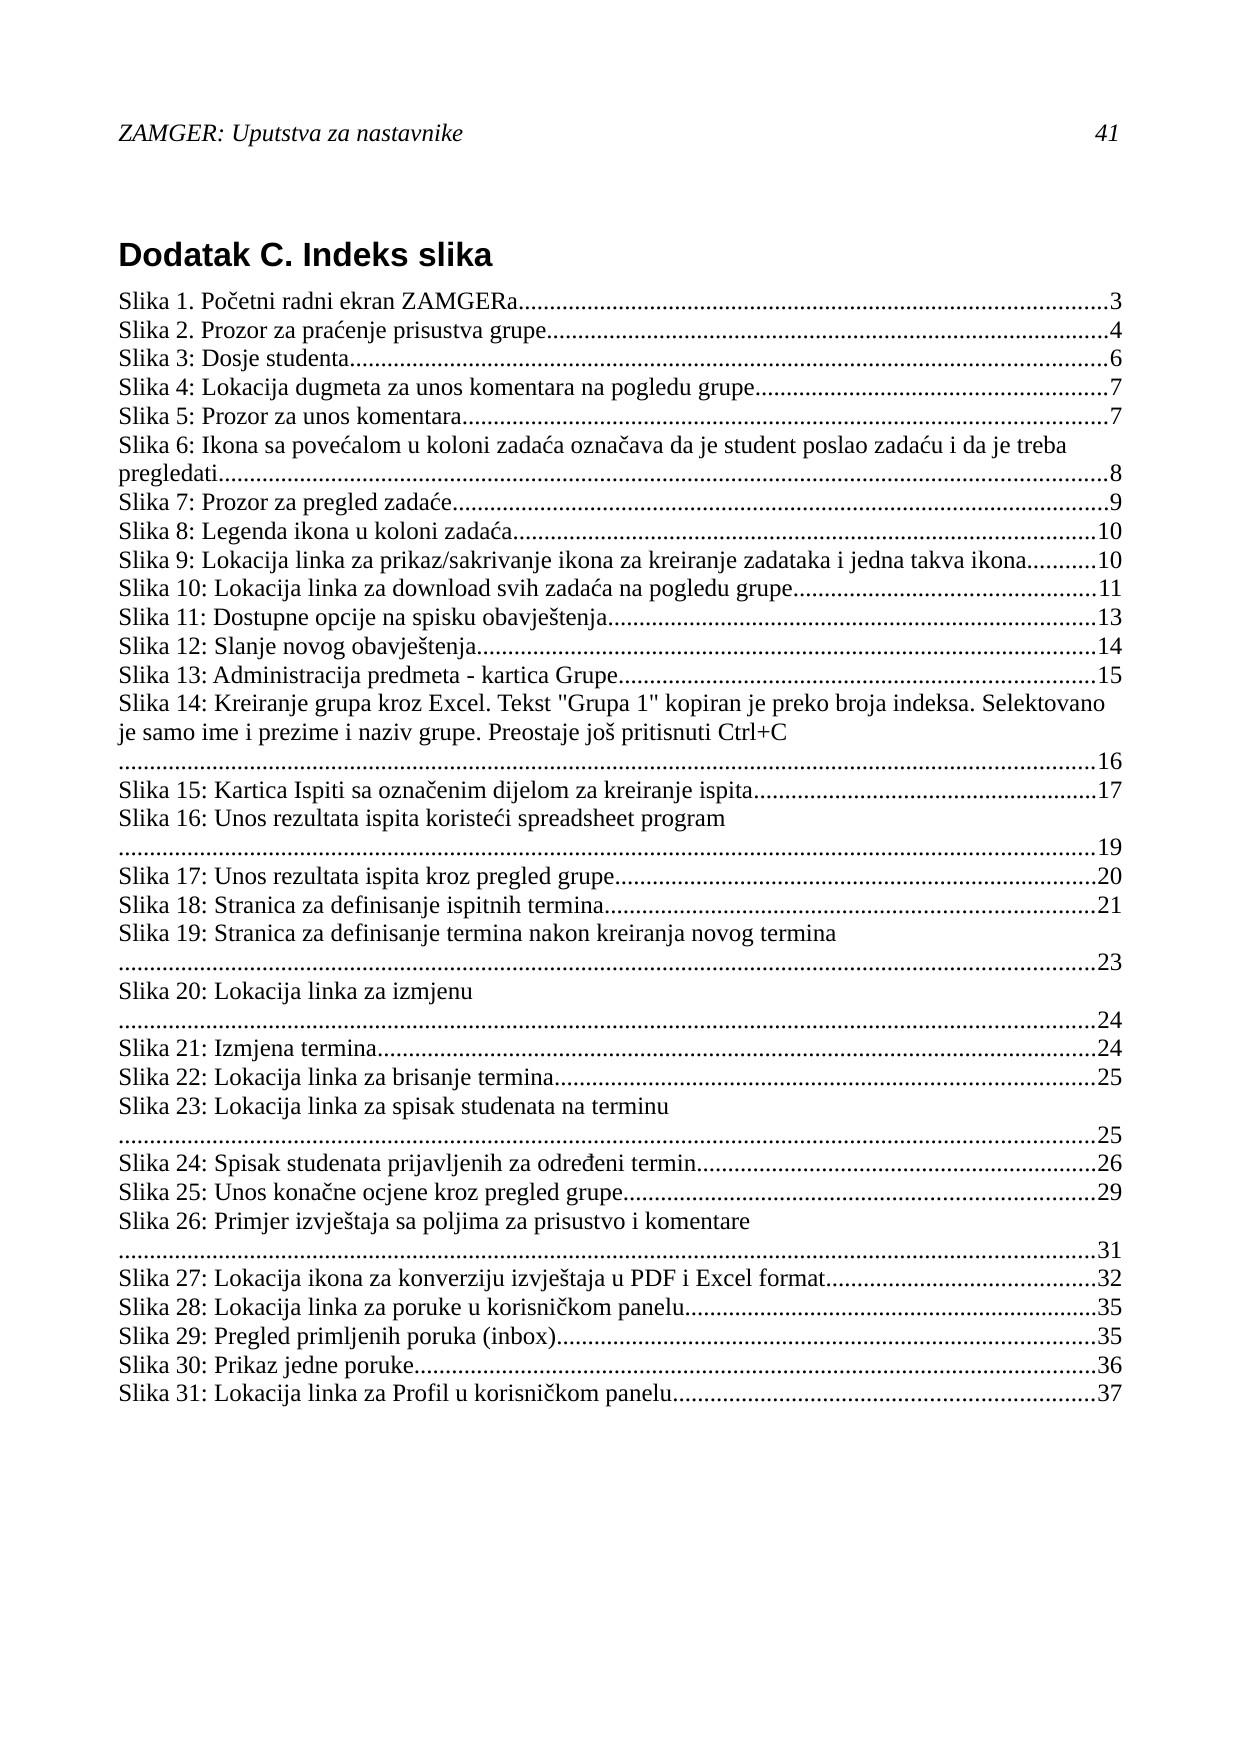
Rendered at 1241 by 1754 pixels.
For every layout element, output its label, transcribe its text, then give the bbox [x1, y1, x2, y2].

text Slika 22: Lokacija linka za brisanje termina 25 [118, 1062, 1122, 1091]
text Slika 2. Prozor za praćenje prisustva grupe 4 [118, 315, 1122, 343]
text Slika 9: Lokacija linka za prikaz/sakrivanje ikona za kreiranje zadataka i jedna takva ikona 10 [118, 545, 1122, 573]
text Slika 29: Pregled primljenih poruka (inbox) 35 [118, 1321, 1122, 1350]
text Slika 16: Unos rezultata ispita koristeći spreadsheet program 19 [118, 803, 1122, 861]
text Slika 3: Dosje studenta 6 [118, 343, 1122, 372]
text Slika 8: Legenda ikona u koloni zadaća 10 [118, 516, 1122, 545]
text Slika 4: Lokacija dugmeta za unos komentara na pogledu grupe 7 [118, 372, 1122, 401]
text Slika 12: Slanje novog obavještenja 14 [118, 631, 1122, 660]
text Slika 30: Prikaz jedne poruke 36 [118, 1350, 1122, 1378]
text Slika 10: Lokacija linka za download svih zadaća na pogledu grupe 11 [118, 573, 1122, 602]
text Slika 20: Lokacija linka za izmjenu 24 [118, 976, 1122, 1033]
text Slika 27: Lokacija ikona za konverziju izvještaja u PDF i Excel format 32 [118, 1263, 1122, 1292]
text Slika 7: Prozor za pregled zadaće 9 [118, 487, 1122, 516]
subtitle Dodatak C. Indeks slika [118, 235, 1122, 273]
text Slika 1. Početni radni ekran ZAMGERa 3 [118, 286, 1122, 315]
text Slika 17: Unos rezultata ispita kroz pregled grupe 20 [118, 861, 1122, 890]
text Slika 26: Primjer izvještaja sa poljima za prisustvo i komentare 31 [118, 1206, 1122, 1263]
text Slika 14: Kreiranje grupa kroz Excel. Tekst "Grupa 1" kopiran je preko broja indeksa. Selektovano je samo ime i prezime i naziv grupe. Preostaje još pritisnuti Ctrl+C 16 [118, 688, 1122, 775]
text Slika 5: Prozor za unos komentara 7 [118, 401, 1122, 430]
text Slika 25: Unos konačne ocjene kroz pregled grupe 29 [118, 1177, 1122, 1206]
text Slika 18: Stranica za definisanje ispitnih termina 21 [118, 890, 1122, 918]
text Slika 28: Lokacija linka za poruke u korisničkom panelu 35 [118, 1292, 1122, 1321]
text Slika 21: Izmjena termina 24 [118, 1033, 1122, 1062]
text Slika 15: Kartica Ispiti sa označenim dijelom za kreiranje ispita 17 [118, 775, 1122, 803]
text Slika 24: Spisak studenata prijavljenih za određeni termin 26 [118, 1148, 1122, 1177]
text Slika 13: Administracija predmeta - kartica Grupe 15 [118, 660, 1122, 688]
text Slika 6: Ikona sa povećalom u koloni zadaća označava da je student poslao zadaću i da je treba pregledati 8 [118, 430, 1122, 487]
text Slika 11: Dostupne opcije na spisku obavještenja 13 [118, 602, 1122, 631]
text Slika 19: Stranica za definisanje termina nakon kreiranja novog termina 23 [118, 918, 1122, 976]
text Slika 23: Lokacija linka za spisak studenata na terminu 25 [118, 1091, 1122, 1148]
text Slika 31: Lokacija linka za Profil u korisničkom panelu 37 [118, 1378, 1122, 1407]
